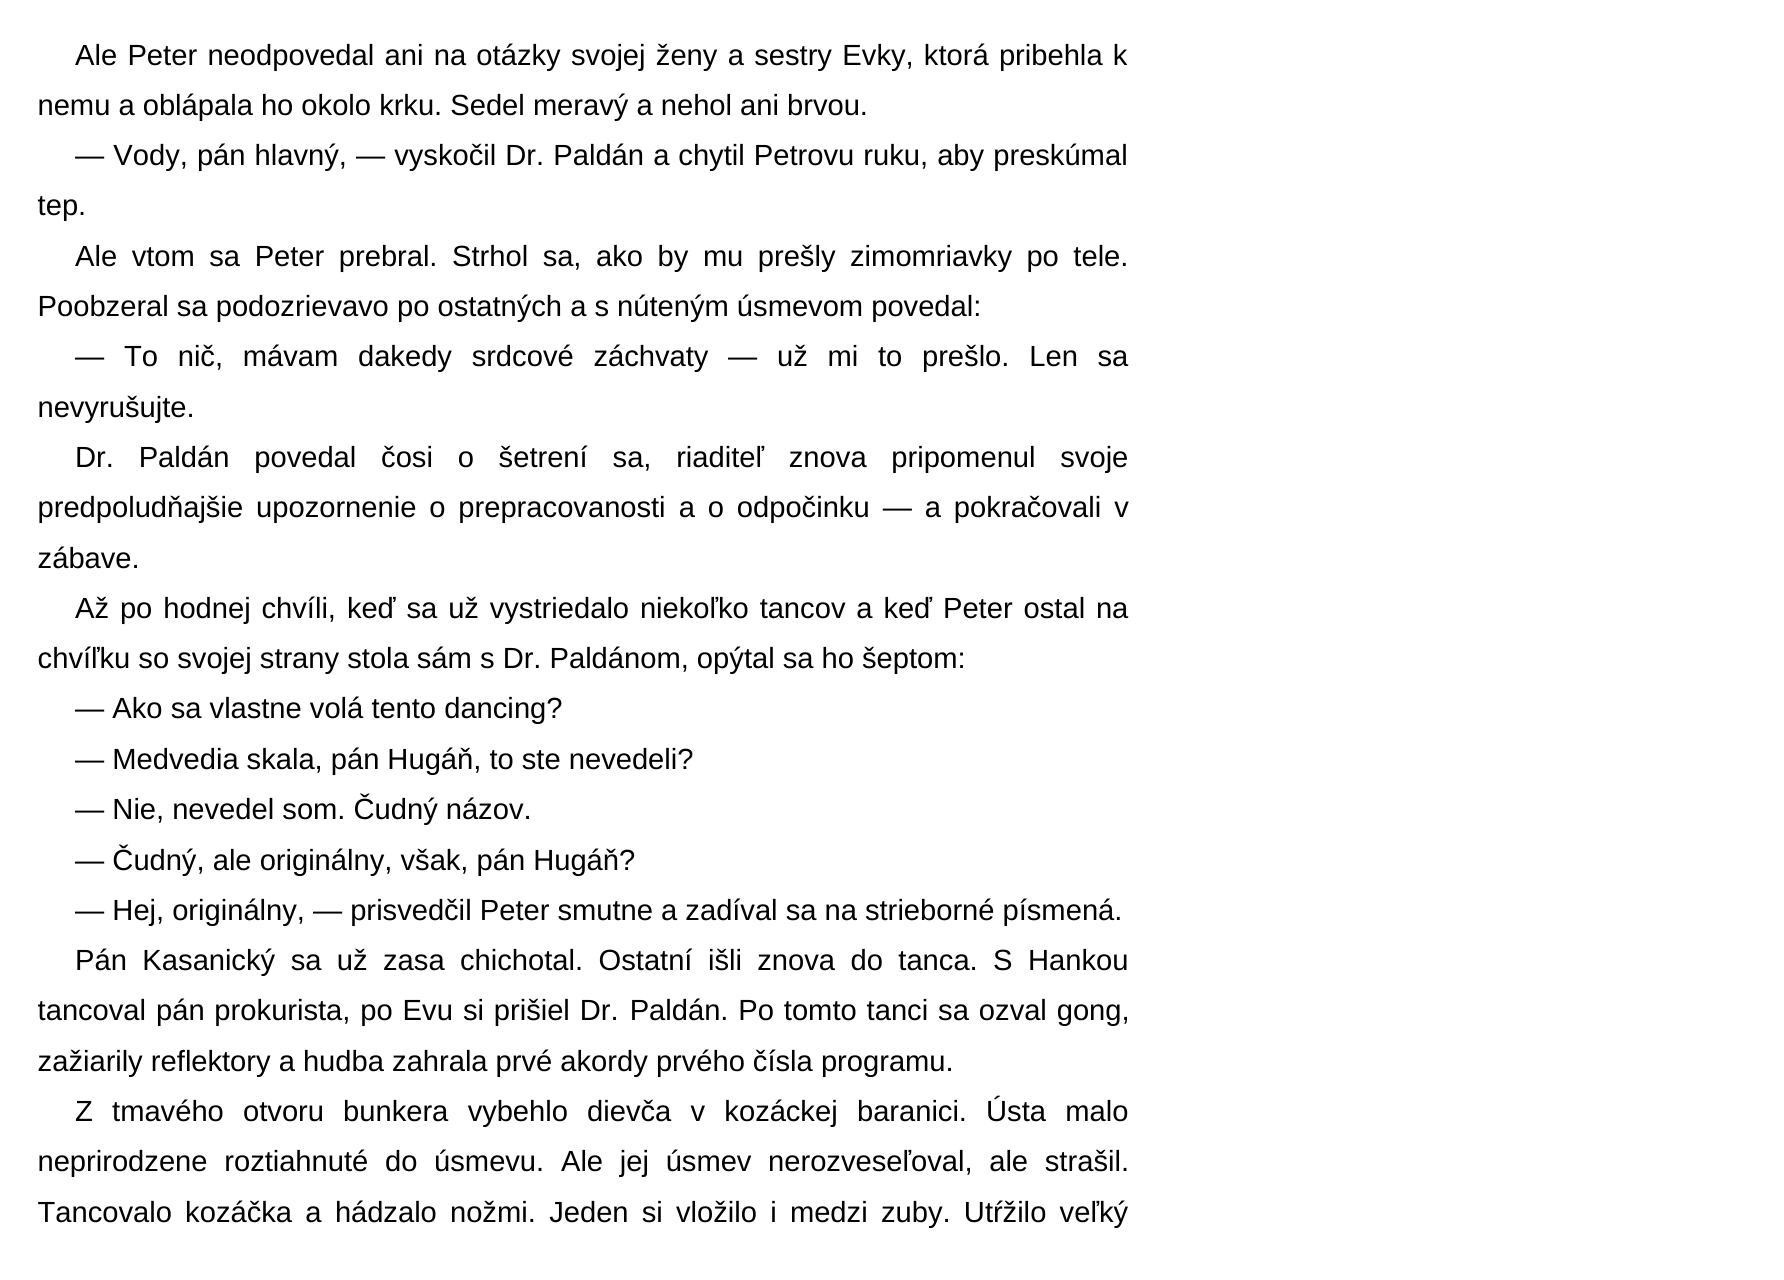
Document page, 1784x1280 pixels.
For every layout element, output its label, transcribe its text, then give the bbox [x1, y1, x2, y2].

text — Čudný, ale originálny, však, pán Hugáň? [37, 842, 1130, 876]
text Ale vtom sa Peter prebral. Strhol sa, ako by mu prešly zimomriavky po tele. Poobzeral sa podozrievavo po ostatných a s núteným úsmevom povedal: [37, 239, 1130, 323]
text Ale Peter neodpovedal ani na otázky svojej ženy a sestry Evky, ktorá pribehla k nemu a oblápala ho okolo krku. Sedel meravý a nehol ani brvou. [37, 37, 1130, 121]
text Až po hodnej chvíli, keď sa už vystriedalo niekoľko tancov a keď Peter ostal na chvíľku so svojej strany stola sám s Dr. Paldánom, opýtal sa ho šeptom: [37, 591, 1130, 675]
text Dr. Paldán povedal čosi o šetrení sa, riaditeľ znova pripomenul svoje predpoludňajšie upozornenie o prepracovanosti a o odpočinku — a pokračovali v zábave. [37, 440, 1130, 574]
text — Vody, pán hlavný, — vyskočil Dr. Paldán a chytil Petrovu ruku, aby preskúmal tep. [37, 138, 1130, 222]
text — To nič, mávam dakedy srdcové záchvaty — už mi to prešlo. Len sa nevyrušujte. [37, 339, 1130, 423]
text Z tmavého otvoru bunkera vybehlo dievča v kozáckej baranici. Ústa malo neprirodzene roztiahnuté do úsmevu. Ale jej úsmev nerozveseľoval, ale strašil. Tancovalo kozáčka a hádzalo nožmi. Jeden si vložilo i medzi zuby. Utŕžilo veľký [37, 1094, 1130, 1228]
text — Medvedia skala, pán Hugáň, to ste nevedeli? [37, 742, 1130, 775]
text Pán Kasanický sa už zasa chichotal. Ostatní išli znova do tanca. S Hankou tancoval pán prokurista, po Evu si prišiel Dr. Paldán. Po tomto tanci sa ozval gong, zažiarily reflektory a hudba zahrala prvé akordy prvého čísla programu. [37, 943, 1130, 1077]
text — Nie, nevedel som. Čudný názov. [37, 792, 1130, 826]
text — Hej, originálny, — prisvedčil Peter smutne a zadíval sa na strieborné písmená. [37, 893, 1130, 926]
text — Ako sa vlastne volá tento dancing? [37, 692, 1130, 725]
